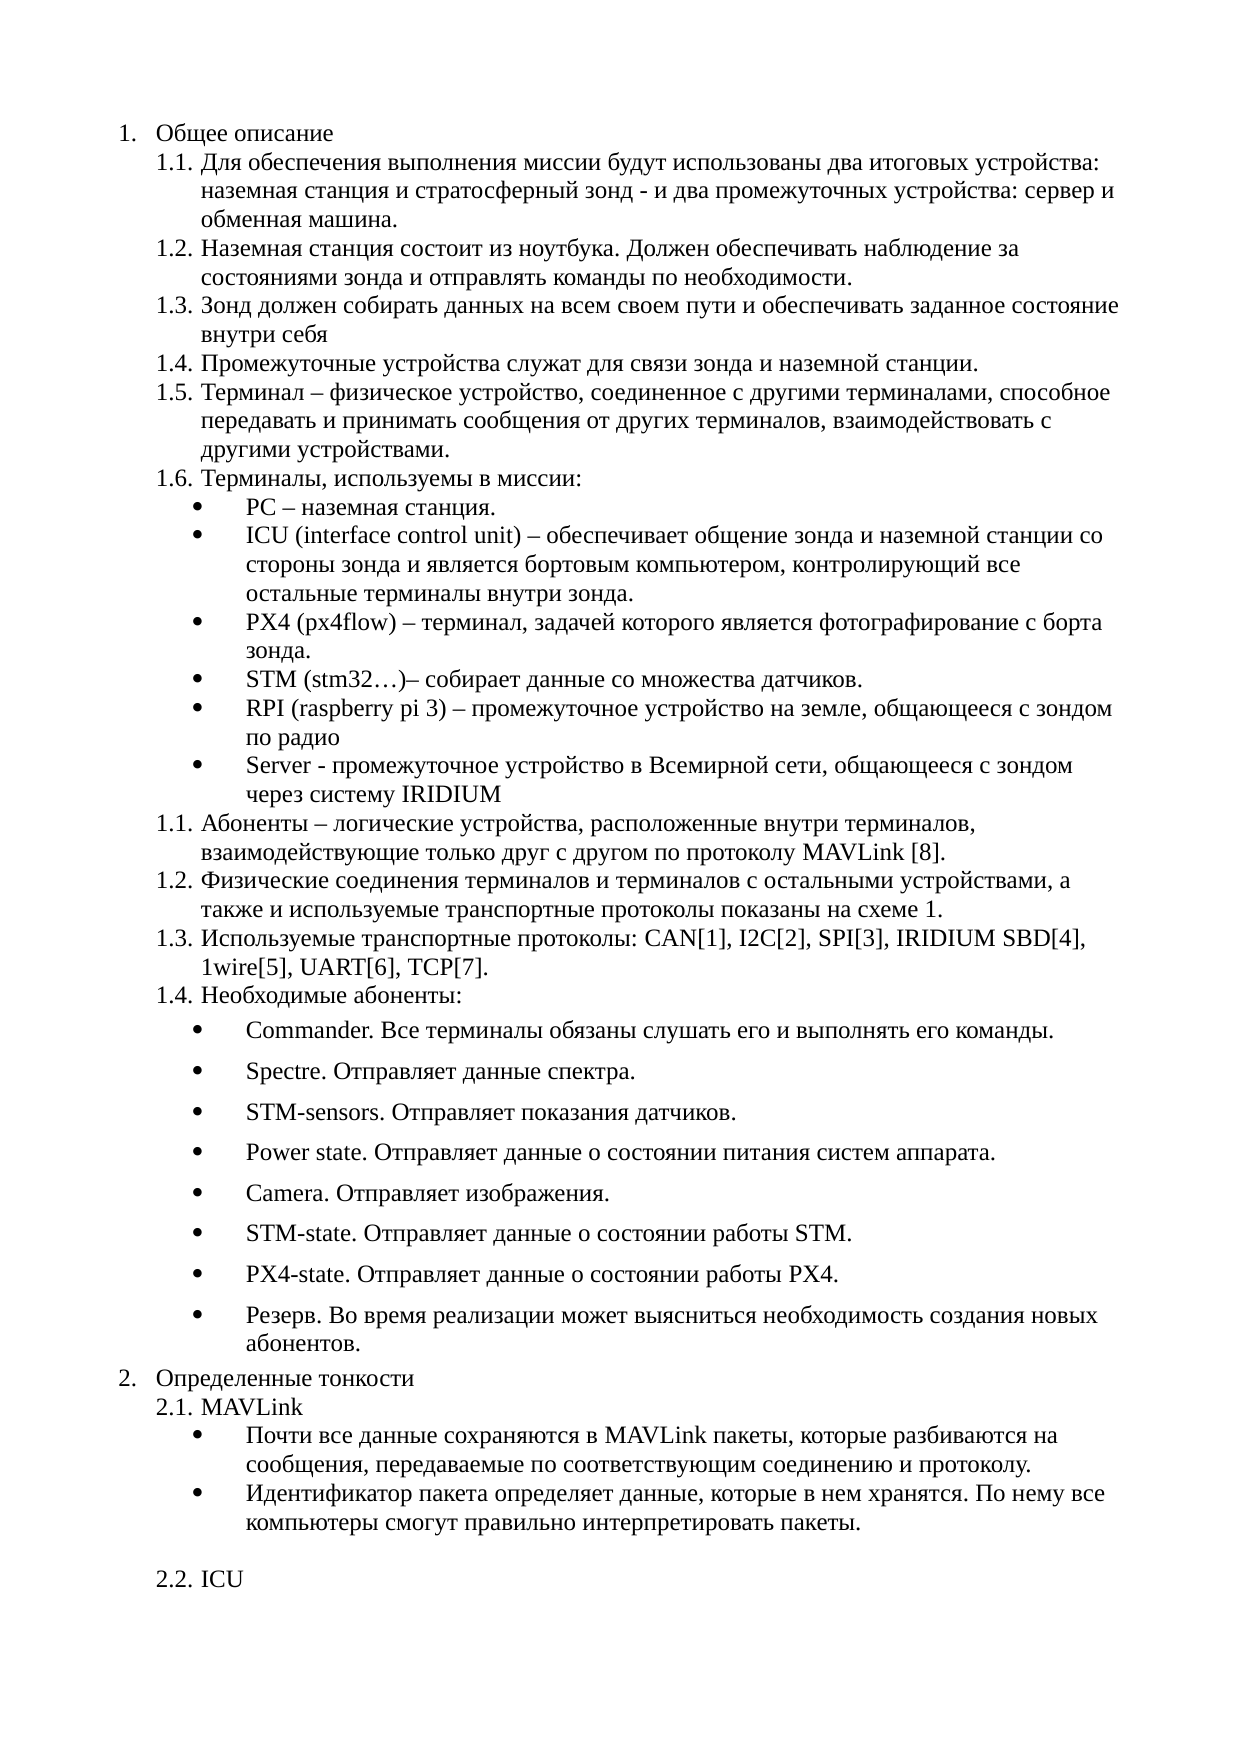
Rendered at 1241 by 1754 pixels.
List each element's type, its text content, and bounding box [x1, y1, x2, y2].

list Необходимые абоненты: [156, 981, 1122, 1009]
list Промежуточные устройства служат для связи зонда и наземной станции. [156, 348, 1122, 377]
list ICU (interface control unit) – обеспечивает общение зонда и наземной станции со стороны зонда и является бортовым компьютером, контролирующий все остальные терминалы внутри зонда. [193, 521, 1122, 607]
list Server - промежуточное устройство в Всемирной сети, общающееся с зондом через систему IRIDIUM [193, 751, 1122, 808]
list STM (stm32…)– собирает данные со множества датчиков. [193, 664, 1122, 693]
list PX4 (px4flow) – терминал, задачей которого является фотографирование с борта зонда. [193, 607, 1122, 664]
list Резерв. Во время реализации может выясниться необходимость создания новых абонентов. [193, 1300, 1122, 1357]
list Терминал – физическое устройство, соединенное с другими терминалами, способное передавать и принимать сообщения от других терминалов, взаимодействовать с другими устройствами. [156, 377, 1122, 463]
list Общее описание [118, 118, 1122, 147]
list Spectre. Отправляет данные спектра. [193, 1056, 1122, 1085]
list MAVLink [156, 1392, 1122, 1421]
list Power state. Отправляет данные о состоянии питания систем аппарата. [193, 1137, 1122, 1166]
list STM-state. Отправляет данные о состоянии работы STM. [193, 1218, 1122, 1247]
list STM-sensors. Отправляет показания датчиков. [193, 1097, 1122, 1125]
list Определенные тонкости [118, 1363, 1122, 1392]
list Наземная станция состоит из ноутбука. Должен обеспечивать наблюдение за состояниями зонда и отправлять команды по необходимости. [156, 233, 1122, 291]
list Абоненты – логические устройства, расположенные внутри терминалов, взаимодействующие только друг с другом по протоколу MAVLink [8]. [156, 808, 1122, 866]
list Идентификатор пакета определяет данные, которые в нем хранятся. По нему все компьютеры смогут правильно интерпретировать пакеты. [193, 1478, 1122, 1536]
list Commander. Все терминалы обязаны слушать его и выполнять его команды. [193, 1015, 1122, 1044]
list ICU [156, 1564, 1122, 1593]
list Зонд должен собирать данных на всем своем пути и обеспечивать заданное состояние внутри себя [156, 291, 1122, 348]
list Для обеспечения выполнения миссии будут использованы два итоговых устройства: наземная станция и стратосферный зонд - и два промежуточных устройства: сервер и обменная машина. [156, 147, 1122, 233]
list Camera. Отправляет изображения. [193, 1178, 1122, 1207]
list Используемые транспортные протоколы: CAN[1], I2C[2], SPI[3], IRIDIUM SBD[4], 1wire[5], UART[6], TCP[7]. [156, 923, 1122, 981]
list PX4-state. Отправляет данные о состоянии работы PX4. [193, 1259, 1122, 1288]
list PC – наземная станция. [193, 492, 1122, 521]
list RPI (raspberry pi 3) – промежуточное устройство на земле, общающееся с зондом по радио [193, 693, 1122, 751]
list Физические соединения терминалов и терминалов с остальными устройствами, а также и используемые транспортные протоколы показаны на схеме 1. [156, 866, 1122, 923]
list Терминалы, используемы в миссии: [156, 463, 1122, 492]
list Почти все данные сохраняются в MAVLink пакеты, которые разбиваются на сообщения, передаваемые по соответствующим соединению и протоколу. [193, 1421, 1122, 1478]
